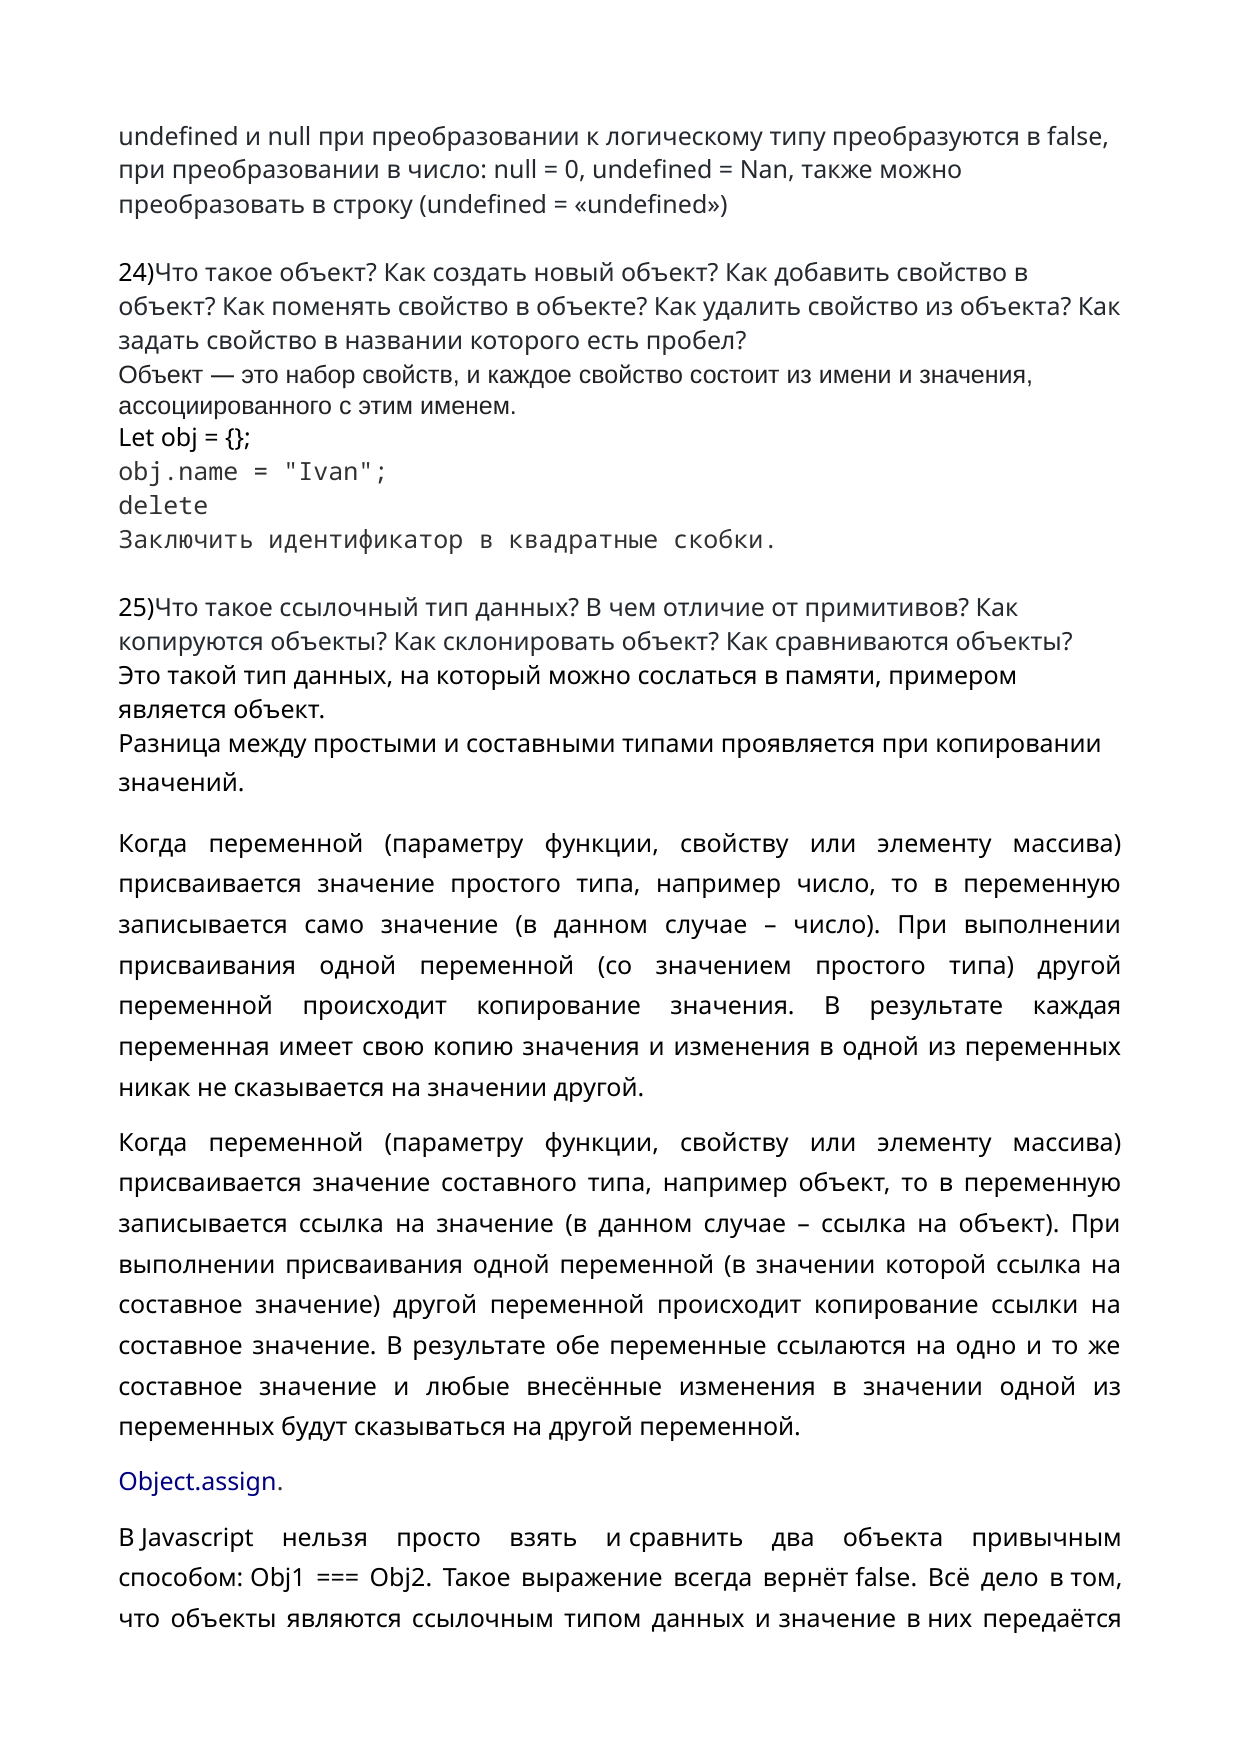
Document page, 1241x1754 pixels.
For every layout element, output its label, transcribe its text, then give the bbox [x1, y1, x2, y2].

text Разница между простыми и составными типами проявляется при копировании значений. [118, 726, 1122, 799]
text В Javascript нельзя просто взять и сравнить два объекта привычным способом: Obj1 === Obj2. Такое выражение всегда вернёт false. Всё дело в том, что объекты являются ссылочным типом данных и значение в них передаётся [118, 1513, 1122, 1634]
text Объект — это набор свойств, и каждое свойство состоит из имени и значения, ассоциированного с этим именем. [118, 357, 1122, 419]
text delete [118, 487, 1122, 522]
text Object.assign. [118, 1457, 1122, 1498]
text Когда переменной (параметру функции, свойству или элементу массива) присваивается значение составного типа, например объект, то в переменную записывается ссылка на значение (в данном случае – ссылка на объект). При выполнении присваивания одной переменной (в значении которой ссылка на составное значение) другой переменной происходит копирование ссылки на составное значение. В результате обе переменные ссылаются на одно и то же составное значение и любые внесённые изменения в значении одной из переменных будут сказываться на другой переменной. [118, 1118, 1122, 1443]
text Когда переменной (параметру функции, свойству или элементу массива) присваивается значение простого типа, например число, то в переменную записывается само значение (в данном случае – число). При выполнении присваивания одной переменной (со значением простого типа) другой переменной происходит копирование значения. В результате каждая переменная имеет свою копию значения и изменения в одной из переменных никак не сказывается на значении другой. [118, 819, 1122, 1103]
text 24)Что такое объект? Как создать новый объект? Как добавить свойство в объект? Как поменять свойство в объекте? Как удалить свойство из объекта? Как задать свойство в названии которого есть пробел? [118, 254, 1122, 357]
text Заключить идентификатор в квадратные скобки. [118, 522, 1122, 556]
text Это такой тип данных, на который можно сослаться в памяти, примером является объект. [118, 658, 1122, 726]
text obj.name = "Ivan"; [118, 453, 1122, 487]
text undefined и null при преобразовании к логическому типу преобразуются в false, при преобразовании в число: null = 0, undefined = Nan, также можно преобразовать в строку (undefined = «undefined») [118, 118, 1122, 220]
text 25)Что такое ссылочный тип данных? В чем отличие от примитивов? Как копируются объекты? Как склонировать объект? Как сравниваются объекты? [118, 590, 1122, 658]
text Let obj = {}; [118, 419, 1122, 453]
